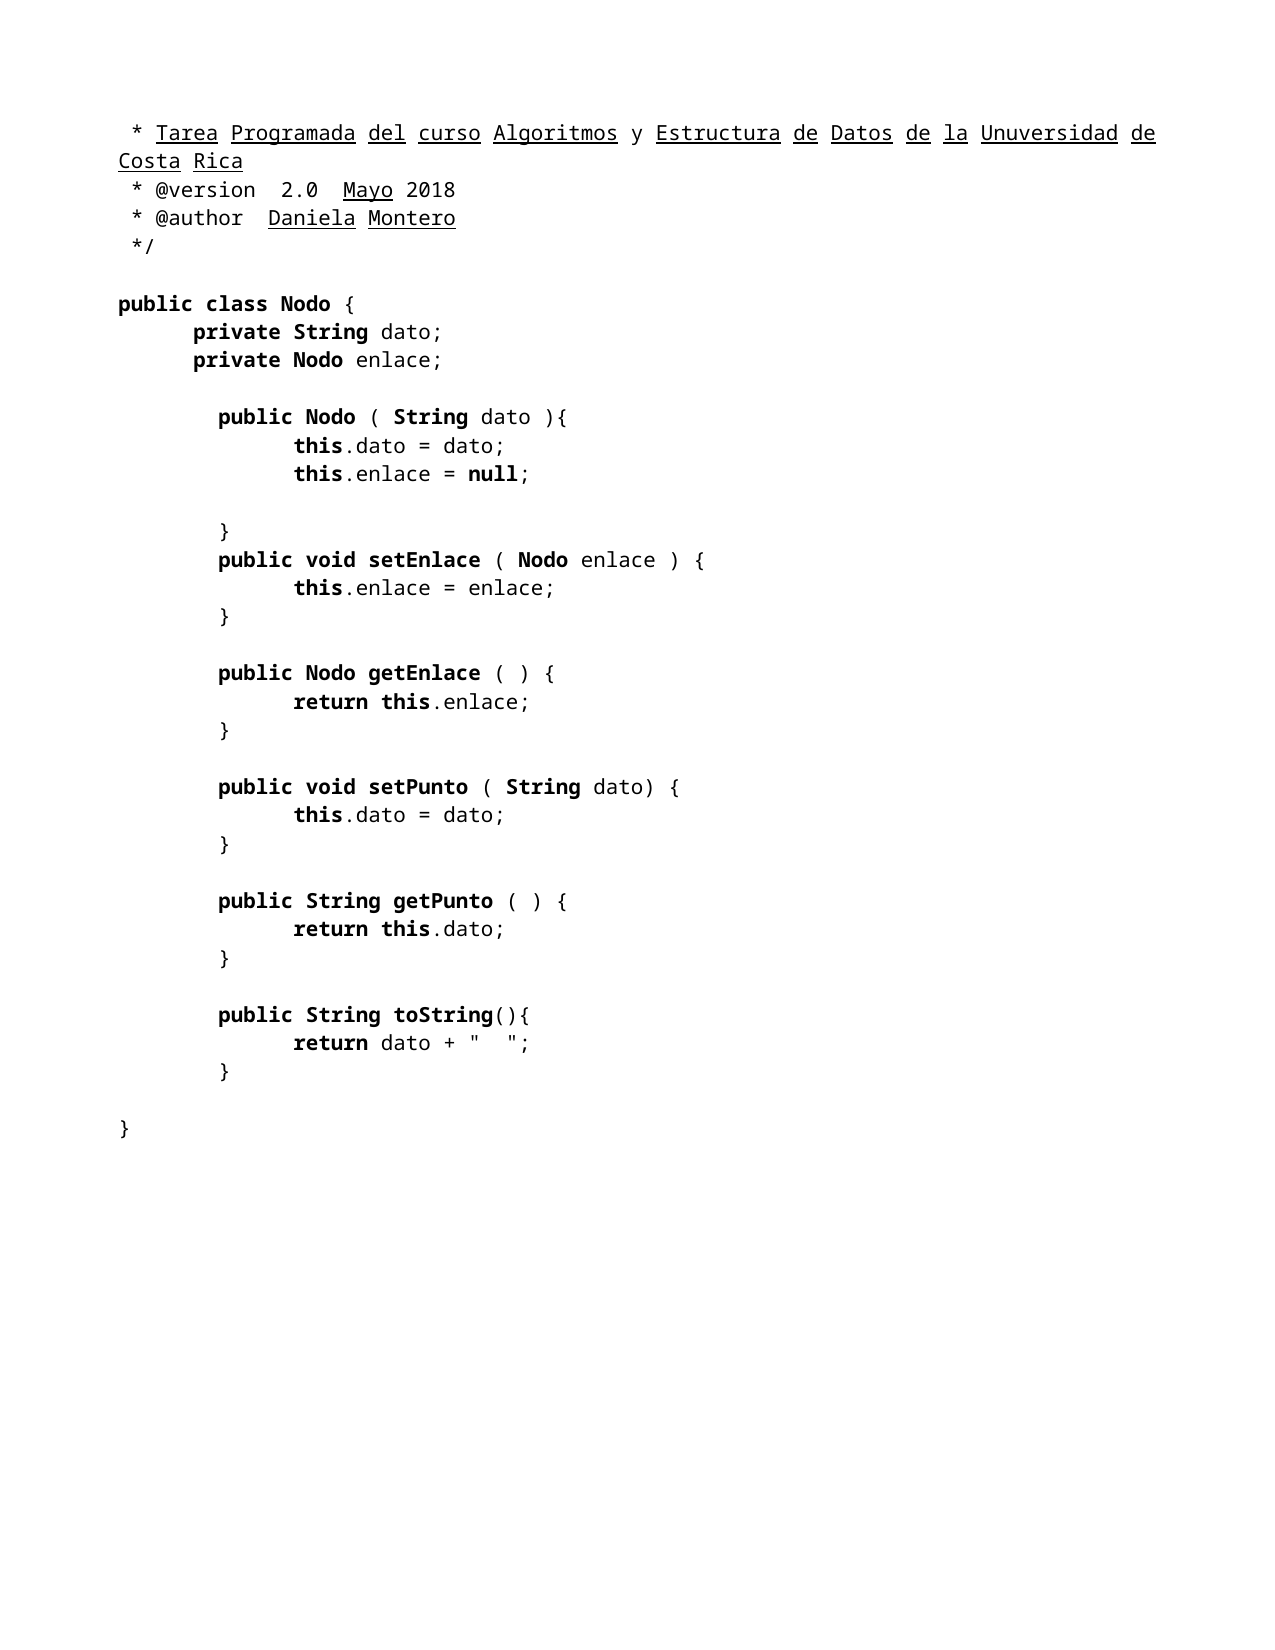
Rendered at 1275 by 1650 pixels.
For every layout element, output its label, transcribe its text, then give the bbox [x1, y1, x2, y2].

text public void setPunto ( String dato) { [118, 772, 1157, 801]
text return this.dato; [118, 914, 1157, 943]
text } [118, 602, 1157, 630]
text private Nodo enlace; [118, 346, 1157, 374]
text } [118, 1113, 1157, 1142]
text } [118, 1057, 1157, 1085]
text return this.enlace; [118, 687, 1157, 715]
text * Tarea Programada del curso Algoritmos y Estructura de Datos de la Unuversidad de Costa Rica [118, 118, 1157, 175]
text public String getPunto ( ) { [118, 886, 1157, 914]
text this.dato = dato; [118, 431, 1157, 459]
text this.enlace = enlace; [118, 573, 1157, 602]
text public class Nodo { [118, 289, 1157, 317]
text public Nodo ( String dato ){ [118, 402, 1157, 431]
text return dato + " "; [118, 1028, 1157, 1057]
text * @author Daniela Montero [118, 203, 1157, 232]
text this.dato = dato; [118, 801, 1157, 829]
text */ [118, 232, 1157, 260]
text this.enlace = null; [118, 459, 1157, 488]
text } [118, 516, 1157, 545]
text public String toString(){ [118, 1000, 1157, 1028]
text } [118, 715, 1157, 744]
text } [118, 943, 1157, 971]
text } [118, 829, 1157, 857]
text public void setEnlace ( Nodo enlace ) { [118, 545, 1157, 573]
text private String dato; [118, 317, 1157, 346]
text public Nodo getEnlace ( ) { [118, 658, 1157, 687]
text * @version 2.0 Mayo 2018 [118, 175, 1157, 203]
